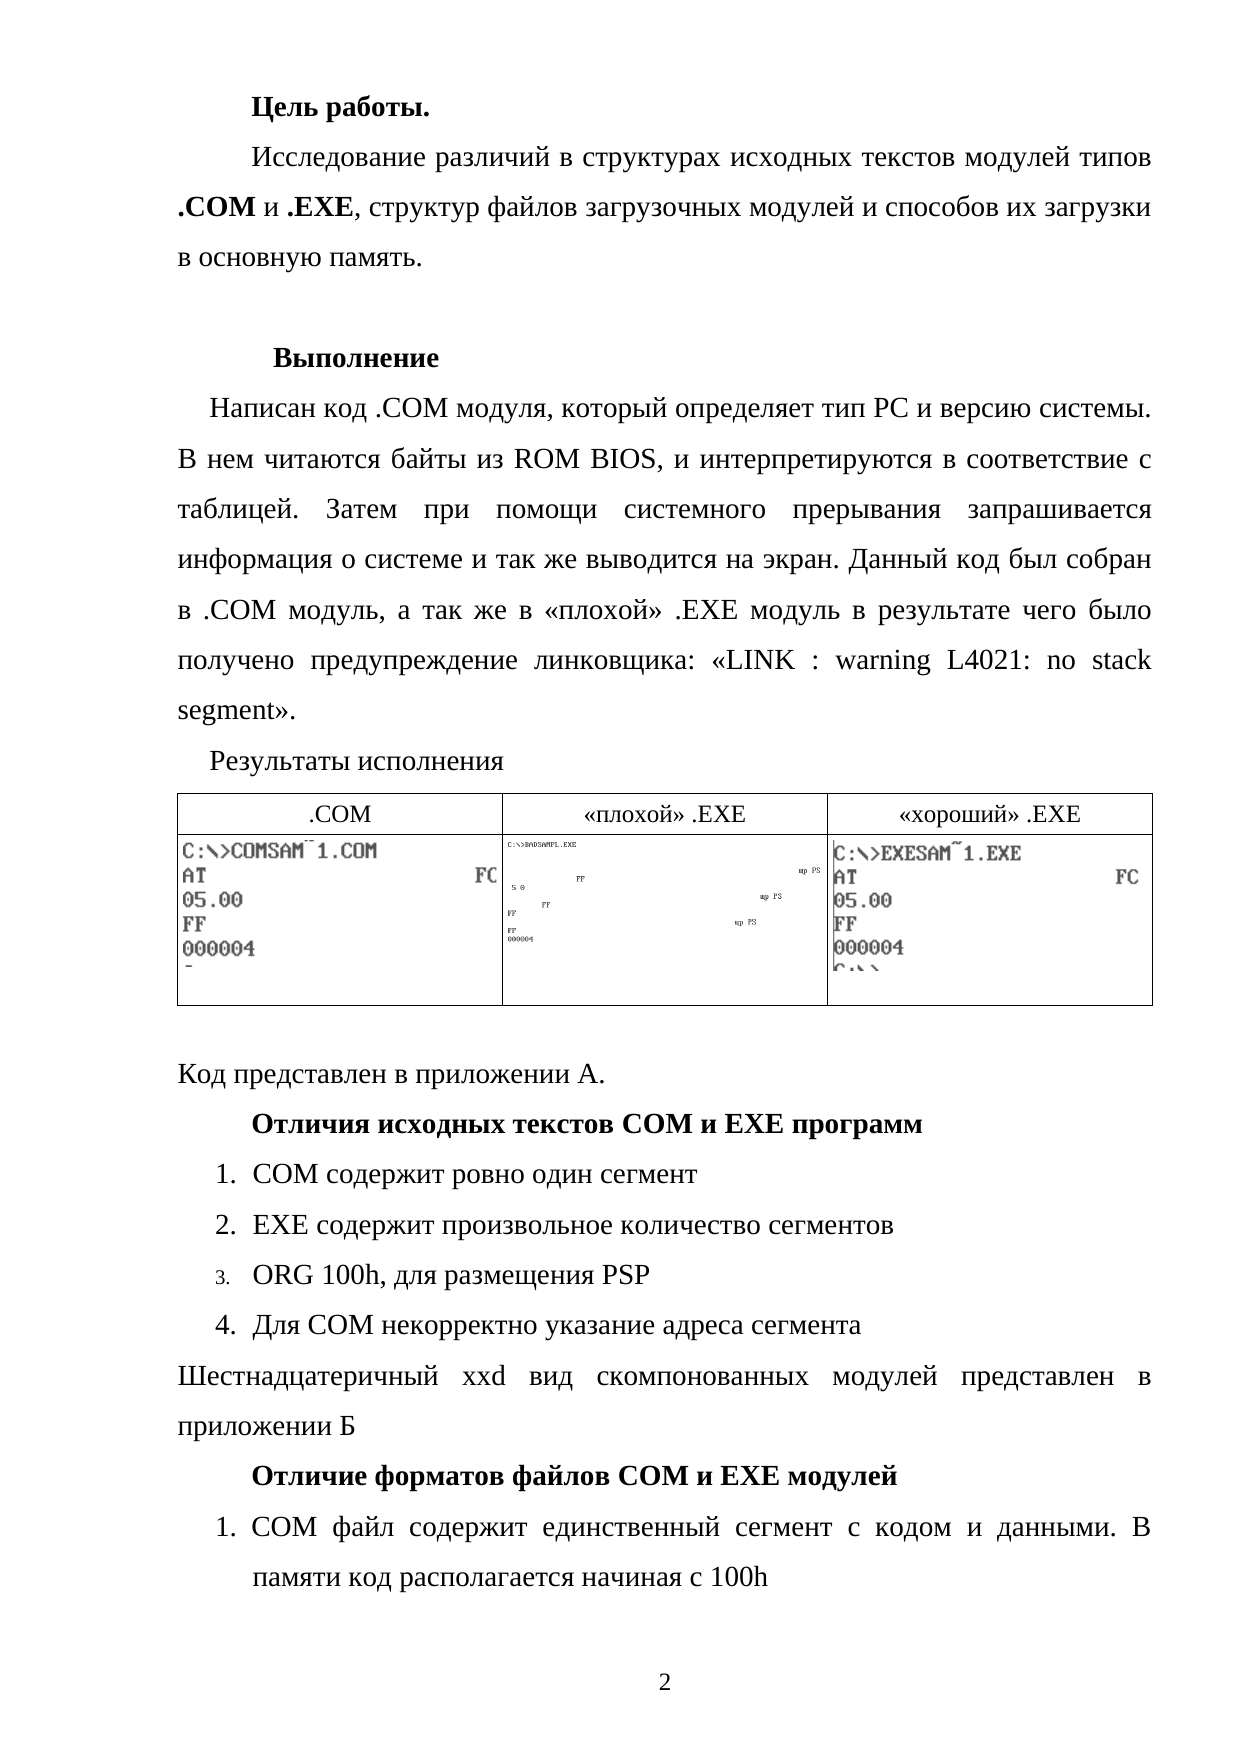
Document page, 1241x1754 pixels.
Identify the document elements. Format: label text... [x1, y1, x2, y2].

list Для COM некорректно указание адреса сегмента [215, 1307, 1152, 1341]
text Отличие форматов файлов COM и EXE модулей [177, 1458, 1152, 1492]
text Исследование различий в структурах исходных текстов модулей типов .COM и .EXE, структур файлов загрузочных модулей и способов их загрузки в основную память. [177, 139, 1152, 273]
text Отличия исходных текстов COM и EXE программ [177, 1106, 1152, 1140]
text Код представлен в приложении А. [177, 1056, 1152, 1089]
table_cell [178, 835, 502, 1005]
picture [833, 840, 1147, 971]
table_cell [828, 835, 1152, 1005]
text Выполнение [241, 340, 1152, 374]
text Шестнадцатеричный xxd вид скомпонованных модулей представлен в приложении Б [177, 1358, 1152, 1442]
text Написан код .COM модуля, который определяет тип PC и версию системы. В нем читаются байты из ROM BIOS, и интерпретируются в соответствие с таблицей. Затем при помощи системного прерывания запрашивается информация о системе и так же выводится на экран. Данный код был собран в .COM модуль, а так же в «плохой» .EXE модуль в результате чего было получено предупреждение линковщика: «LINK : warning L4021: no stack segment». [177, 391, 1152, 726]
text Результаты исполнения [177, 743, 1152, 776]
picture [508, 840, 822, 942]
picture [183, 840, 497, 967]
list COM файл содержит единственный сегмент с кодом и данными. В памяти код располагается начиная с 100h [215, 1509, 1152, 1592]
list COM содержит ровно один сегмент [215, 1156, 1152, 1190]
table_cell [503, 835, 827, 1005]
list EXE содержит произвольное количество сегментов [215, 1207, 1152, 1240]
table_header .COM [178, 794, 502, 834]
text Цель работы. [236, 89, 1152, 122]
list ORG 100h, для размещения PSP [215, 1257, 1152, 1291]
table_header «хороший» .EXE [828, 794, 1152, 834]
table_header «плохой» .EXE [503, 794, 827, 834]
